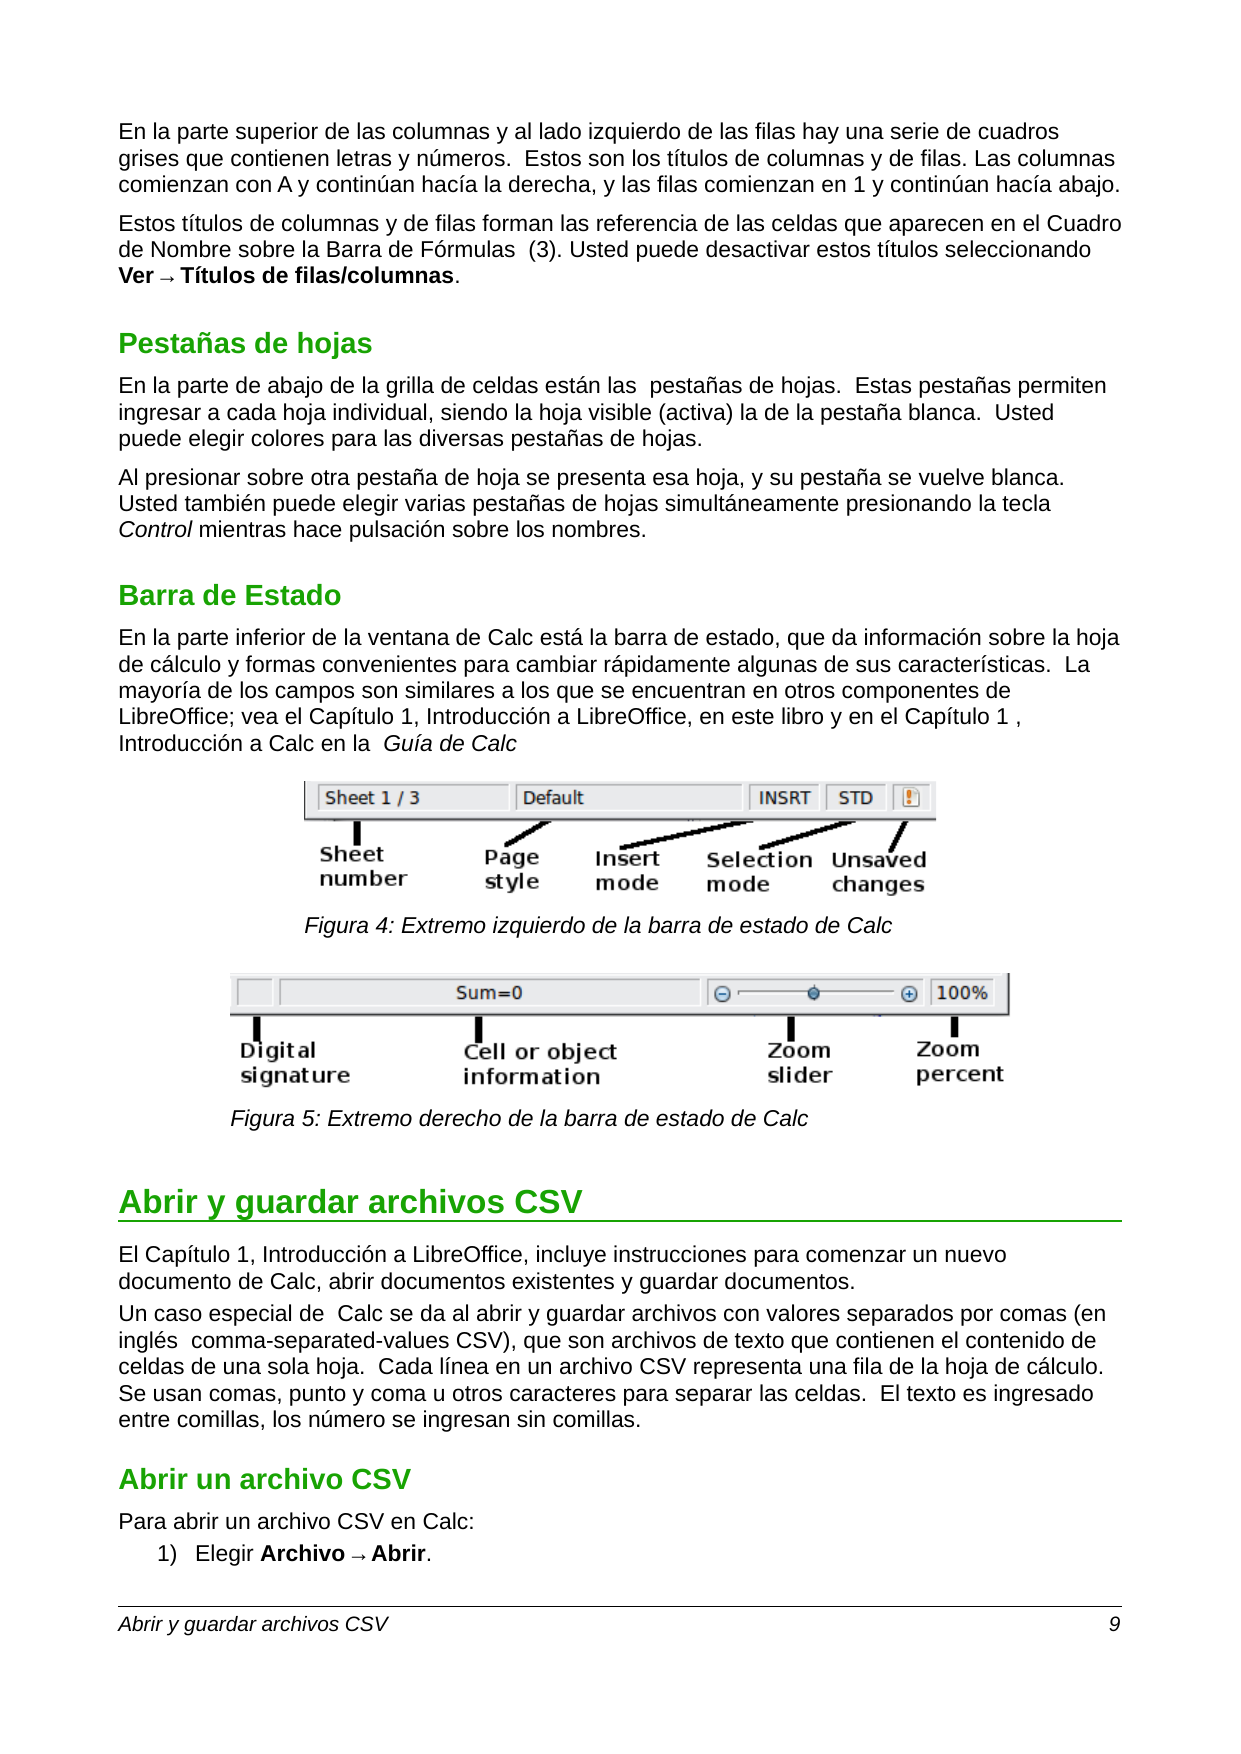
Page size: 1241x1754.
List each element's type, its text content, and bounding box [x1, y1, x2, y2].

text En la parte superior de las columnas y al lado izquierdo de las filas hay una serie de cuadros grises que contienen letras y números. Estos son los títulos de columnas y de filas. Las columnas comienzan con A y continúan hacía la derecha, y las filas comienzan en 1 y continúan hacía abajo. [118, 118, 1122, 197]
text Estos títulos de columnas y de filas forman las referencia de las celdas que aparecen en el Cuadro de Nombre sobre la Barra de Fórmulas (Figura 3). Usted puede desactivar estos títulos seleccionando Ver → Títulos de filas/columnas. [118, 210, 1122, 291]
text Al presionar sobre otra pestaña de hoja se presenta esa hoja, y su pestaña se vuelve blanca. Usted también puede elegir varias pestañas de hojas simultáneamente presionando la tecla Control mientras hace pulsación sobre los nombres. [118, 464, 1122, 543]
picture [230, 973, 1011, 1099]
text En la parte inferior de la ventana de Calc está la barra de estado, que da información sobre la hoja de cálculo y formas convenientes para cambiar rápidamente algunas de sus características. La mayoría de los campos son similares a los que se encuentran en otros componentes de LibreOffice; vea el Capítulo 1, Introducción a LibreOffice, en este libro y en el Capítulo 1 , Introducción a Calc en la Guía de Calc [118, 624, 1122, 756]
list Elegir Archivo → Abrir. [177, 1540, 1122, 1569]
subtitle Abrir y guardar archivos CSV [118, 1182, 1122, 1220]
text Figura 4: Extremo izquierdo de la barra de estado de Calc [304, 912, 936, 939]
list Para abrir un archivo CSV en Calc: [118, 1508, 1122, 1534]
picture [304, 781, 937, 906]
text Figura 5: Extremo derecho de la barra de estado de Calc [230, 1105, 1010, 1131]
list Un caso especial de Calc se da al abrir y guardar archivos con valores separados por comas (en inglés comma-separated-values CSV), que son archivos de texto que contienen el contenido de celdas de una sola hoja. Cada línea en un archivo CSV representa una fila de la hoja de cálculo. Se usan comas, punto y coma u otros caracteres para separar las celdas. El texto es ingresado entre comillas, los número se ingresan sin comillas. [118, 1300, 1122, 1432]
subtitle Pestañas de hojas [118, 326, 1122, 360]
subtitle Abrir un archivo CSV [118, 1462, 1122, 1495]
text En la parte de abajo de la grilla de celdas están las pestañas de hojas. Estas pestañas permiten ingresar a cada hoja individual, siendo la hoja visible (activa) la de la pestaña blanca. Usted puede elegir colores para las diversas pestañas de hojas. [118, 372, 1122, 451]
list El Capítulo 1, Introducción a LibreOffice, incluye instrucciones para comenzar un nuevo documento de Calc, abrir documentos existentes y guardar documentos. [118, 1241, 1122, 1294]
subtitle Barra de Estado [118, 578, 1122, 612]
